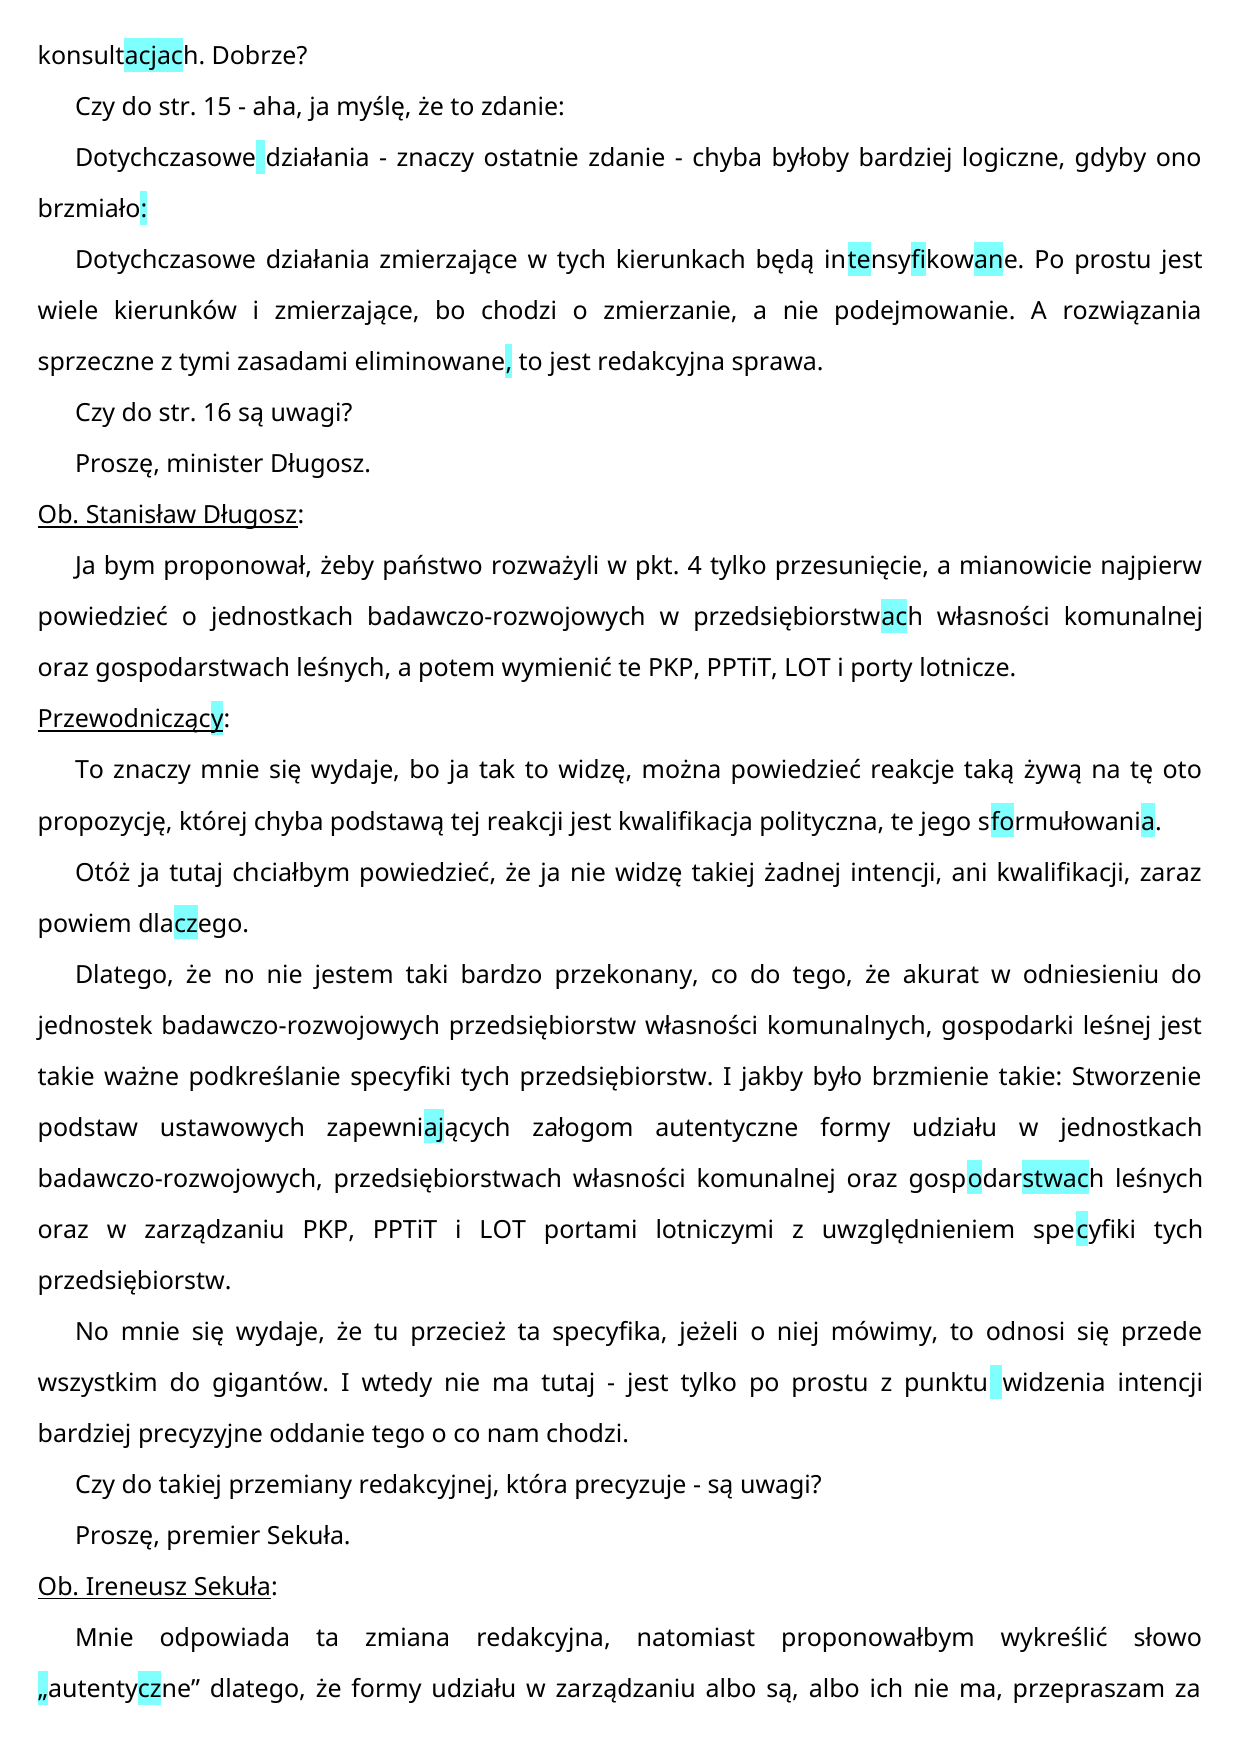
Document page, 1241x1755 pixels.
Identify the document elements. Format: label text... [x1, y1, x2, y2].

text Ob. Stanisław Długosz: [37, 497, 1203, 531]
text No mnie się wydaje, że tu przecież ta specyfika, jeżeli o niej mówimy, to odnosi się przede wszystkim do gigantów. I wtedy nie ma tutaj - jest tylko po prostu z punktu widzenia intencji bardziej precyzyjne oddanie tego o co nam chodzi. [37, 1313, 1203, 1450]
text Proszę, minister Długosz. [37, 446, 1203, 480]
text To znaczy mnie się wydaje, bo ja tak to widzę, można powiedzieć reakcje taką żywą na tę oto propozycję, której chyba podstawą tej reakcji jest kwalifikacja polityczna, te jego sformułowania. [37, 752, 1203, 837]
text Czy do str. 16 są uwagi? [37, 395, 1203, 429]
text Mnie odpowiada ta zmiana redakcyjna, natomiast proponowałbym wykreślić słowo „autentyczne” dlatego, że formy udziału w zarządzaniu albo są, albo ich nie ma, przepraszam za [37, 1620, 1203, 1705]
text Przewodniczący: [37, 701, 1203, 735]
text Ob. Ireneusz Sekuła: [37, 1569, 1203, 1603]
text Dotychczasowe działania zmierzające w tych kierunkach będą intensyfikowane. Po prostu jest wiele kierunków i zmierzające, bo chodzi o zmierzanie, a nie podejmowanie. A rozwiązania sprzeczne z tymi zasadami eliminowane, to jest redakcyjna sprawa. [37, 242, 1203, 378]
text Otóż ja tutaj chciałbym powiedzieć, że ja nie widzę takiej żadnej intencji, ani kwalifikacji, zaraz powiem dlaczego. [37, 854, 1203, 939]
text Dotychczasowe działania - znaczy ostatnie zdanie - chyba byłoby bardziej logiczne, gdyby ono brzmiało: [37, 139, 1203, 225]
text Czy do takiej przemiany redakcyjnej, która precyzuje - są uwagi? [37, 1467, 1203, 1501]
text Proszę, premier Sekuła. [37, 1518, 1203, 1552]
text Dlatego, że no nie jestem taki bardzo przekonany, co do tego, że akurat w odniesieniu do jednostek badawczo-rozwojowych przedsiębiorstw własności komunalnych, gospodarki leśnej jest takie ważne podkreślanie specyfiki tych przedsiębiorstw. I jakby było brzmienie takie: Stworzenie podstaw ustawowych zapewniających załogom autentyczne formy udziału w jednostkach badawczo-rozwojowych, przedsiębiorstwach własności komunalnej oraz gospodarstwach leśnych oraz w zarządzaniu PKP, PPTiT i LOT portami lotniczymi z uwzględnieniem specyfiki tych przedsiębiorstw. [37, 956, 1203, 1297]
text konsultacjach. Dobrze? [37, 37, 1203, 72]
text Ja bym proponował, żeby państwo rozważyli w pkt. 4 tylko przesunięcie, a mianowicie najpierw powiedzieć o jednostkach badawczo-rozwojowych w przedsiębiorstwach własności komunalnej oraz gospodarstwach leśnych, a potem wymienić te PKP, PPTiT, LOT i porty lotnicze. [37, 548, 1203, 684]
text Czy do str. 15 - aha, ja myślę, że to zdanie: [37, 88, 1203, 123]
